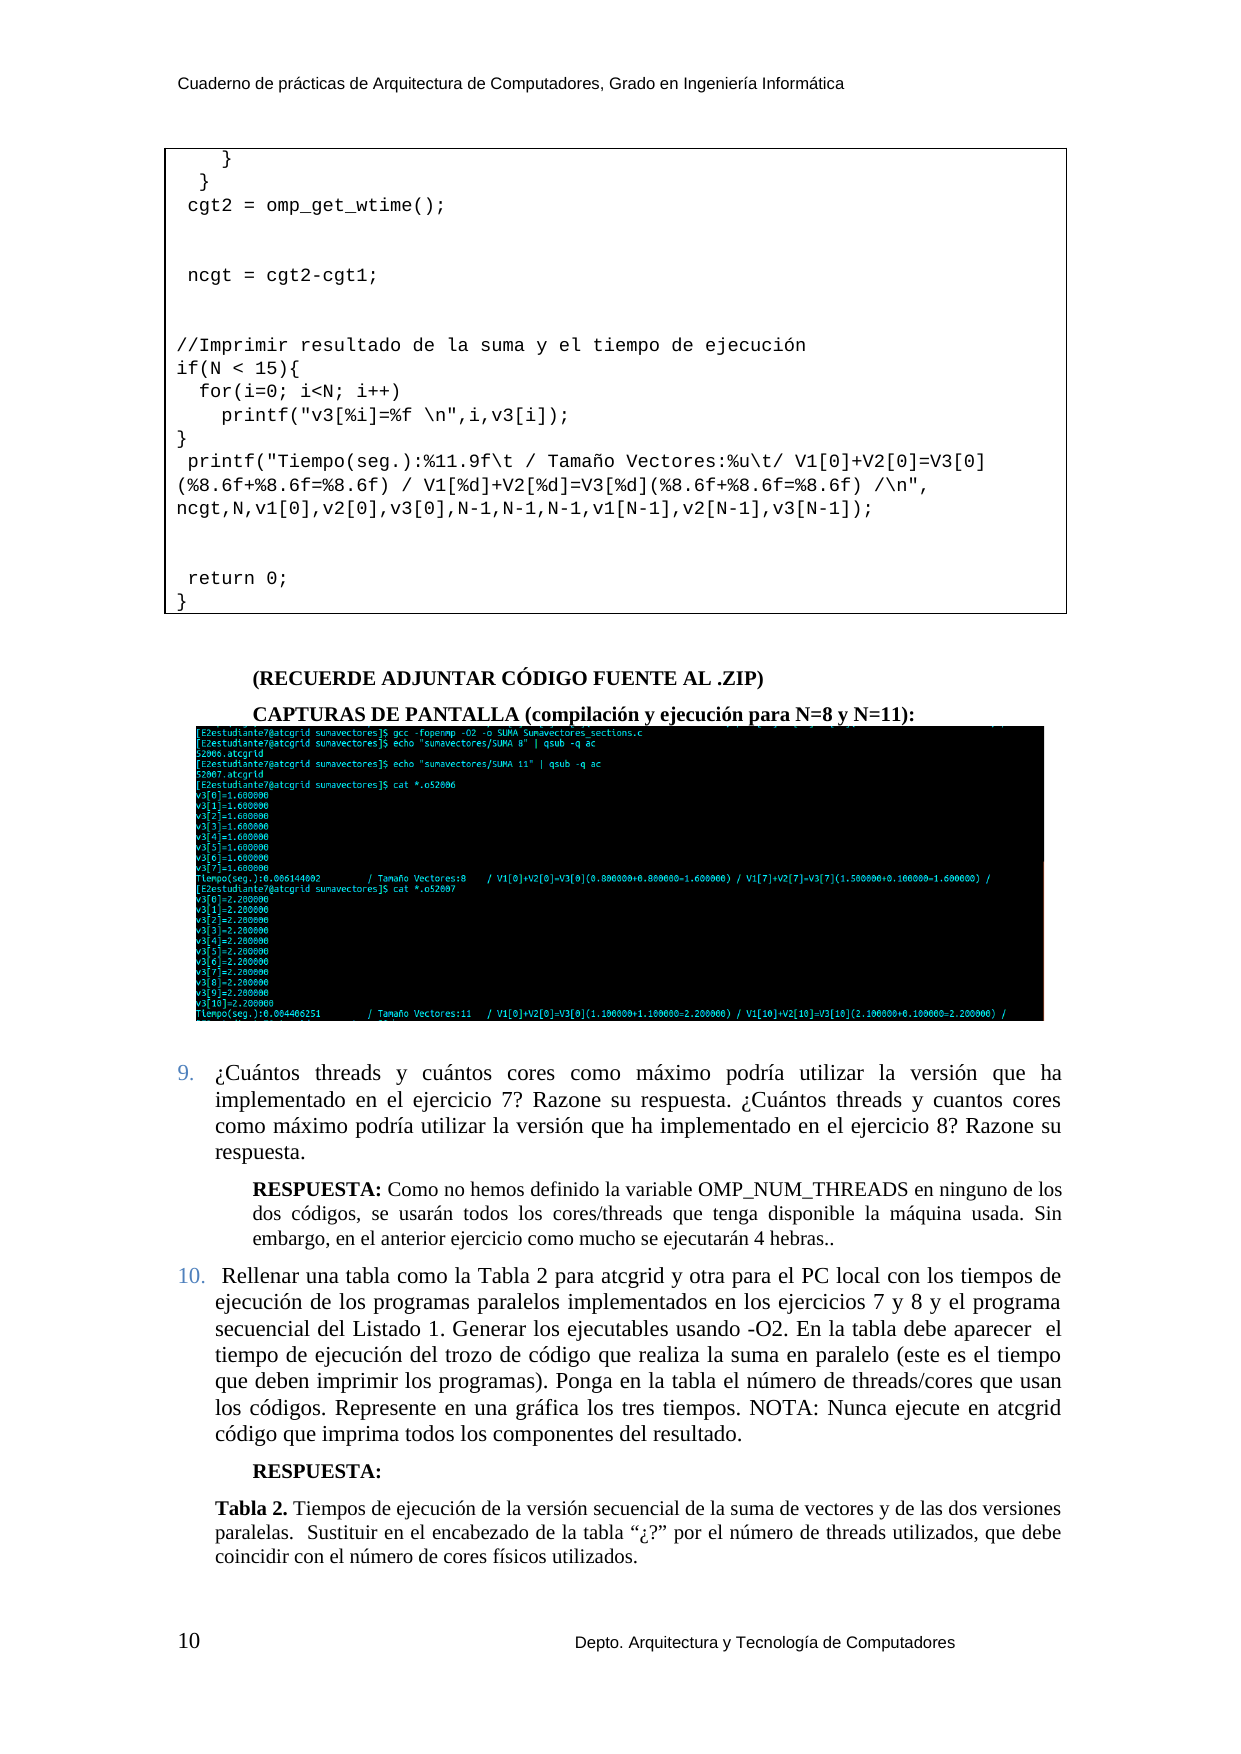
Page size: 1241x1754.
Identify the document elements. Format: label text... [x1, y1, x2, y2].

list Tabla 2. Tiempos de ejecución de la versión secuencial de la suma de vectores y de las dos versiones paralelas. Sustituir en el encabezado de la tabla “¿?” por el número de threads utilizados, que debe coincidir con el número de cores físicos utilizados. [215, 1496, 1063, 1568]
picture [196, 919, 206, 970]
text RESPUESTA: Como no hemos definido la variable OMP_NUM_THREADS en ninguno de los dos códigos, se usarán todos los cores/threads que tenga disponible la máquina usada. Sin embargo, en el anterior ejercicio como mucho se ejecutarán 4 hebras.. [252, 1177, 1063, 1249]
text (RECUERDE ADJUNTAR CÓDIGO FUENTE AL .ZIP) [252, 666, 1063, 690]
table_header } } cgt2 = omp_get_wtime(); ncgt = cgt2-cgt1; //Imprimir resultado de la suma y el tiempo de ejecución if(N < 15){ for(i=0; i<N; i++) printf("v3[%i]=%f \n",i,v3[i]); } printf("Tiempo(seg.):%11.9f\t / Tamaño Vectores:%u\t/ V1[0]+V2[0]=V3[0](%8.6f+%8.6f=%8.6f) / V1[%d]+V2[%d]=V3[%d](%8.6f+%8.6f=%8.6f) /\n", ncgt,N,v1[0],v2[0],v3[0],N-1,N-1,N-1,v1[N-1],v2[N-1],v3[N-1]); return 0; } [166, 149, 1066, 613]
list ¿Cuántos threads y cuántos cores como máximo podría utilizar la versión que ha implementado en el ejercicio 7? Razone su respuesta. ¿Cuántos threads y cuantos cores como máximo podría utilizar la versión que ha implementado en el ejercicio 8? Razone su respuesta. [177, 1059, 1063, 1165]
picture [196, 726, 1045, 1021]
list Rellenar una tabla como la Tabla 2 para atcgrid y otra para el PC local con los tiempos de ejecución de los programas paralelos implementados en los ejercicios 7 y 8 y el programa secuencial del Listado 1. Generar los ejecutables usando -O2. En la tabla debe aparecer el tiempo de ejecución del trozo de código que realiza la suma en paralelo (este es el tiempo que deben imprimir los programas). Ponga en la tabla el número de threads/cores que usan los códigos. Represente en una gráfica los tres tiempos. NOTA: Nunca ejecute en atcgrid código que imprima todos los componentes del resultado. [177, 1262, 1063, 1446]
text CAPTURAS DE PANTALLA (compilación y ejecución para N=8 y N=11): [252, 702, 1063, 726]
text RESPUESTA: [252, 1459, 1063, 1483]
